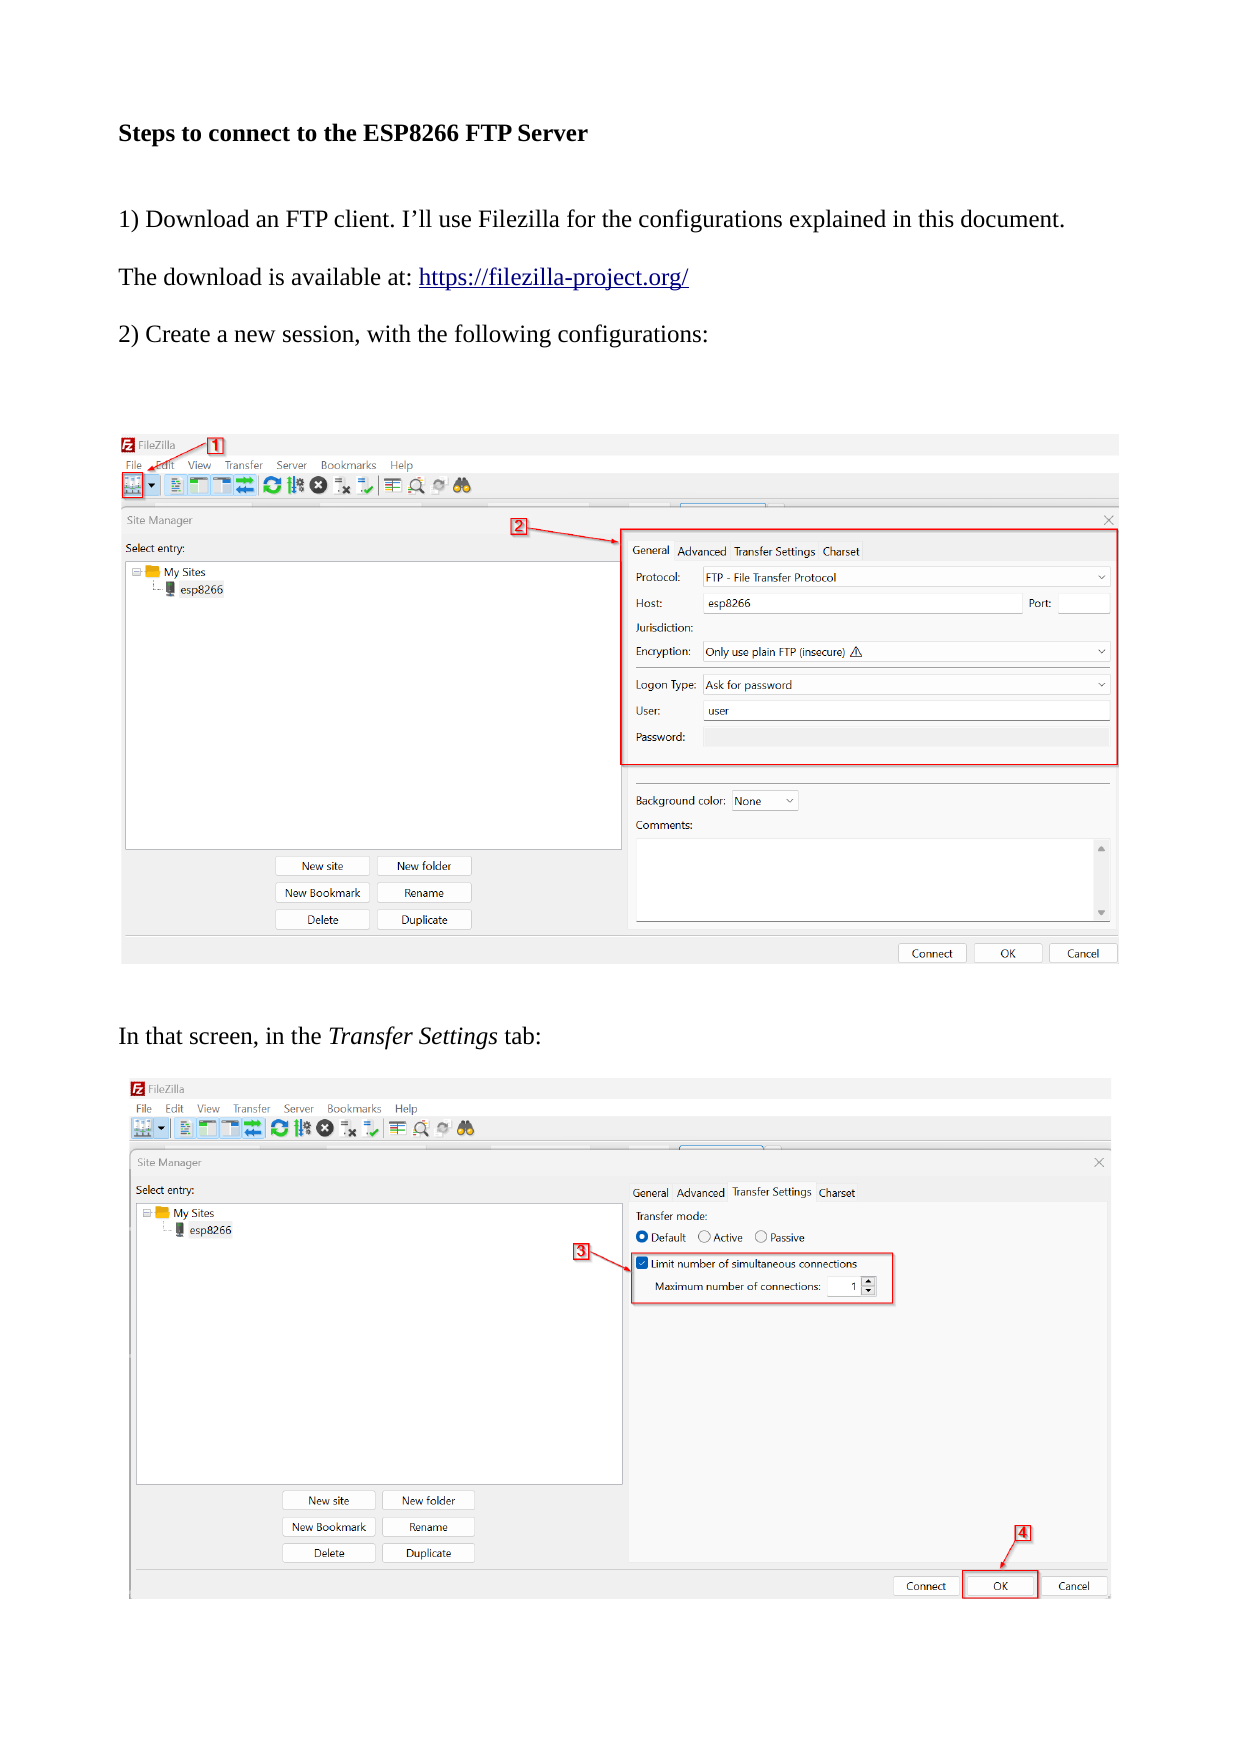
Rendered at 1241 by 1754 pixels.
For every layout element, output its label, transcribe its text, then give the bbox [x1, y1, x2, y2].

text 2) Create a new session, with the following configurations: [118, 319, 1122, 348]
picture [121, 434, 1119, 964]
text 1) Download an FTP client. I’ll use Filezilla for the configurations explained in this document. [118, 204, 1122, 233]
text Steps to connect to the ESP8266 FTP Server [118, 118, 1122, 147]
text In that screen, in the Transfer Settings tab: [118, 1021, 1122, 1049]
text The download is available at: https://filezilla-project.org/ [118, 262, 1122, 291]
picture [129, 1078, 1112, 1599]
